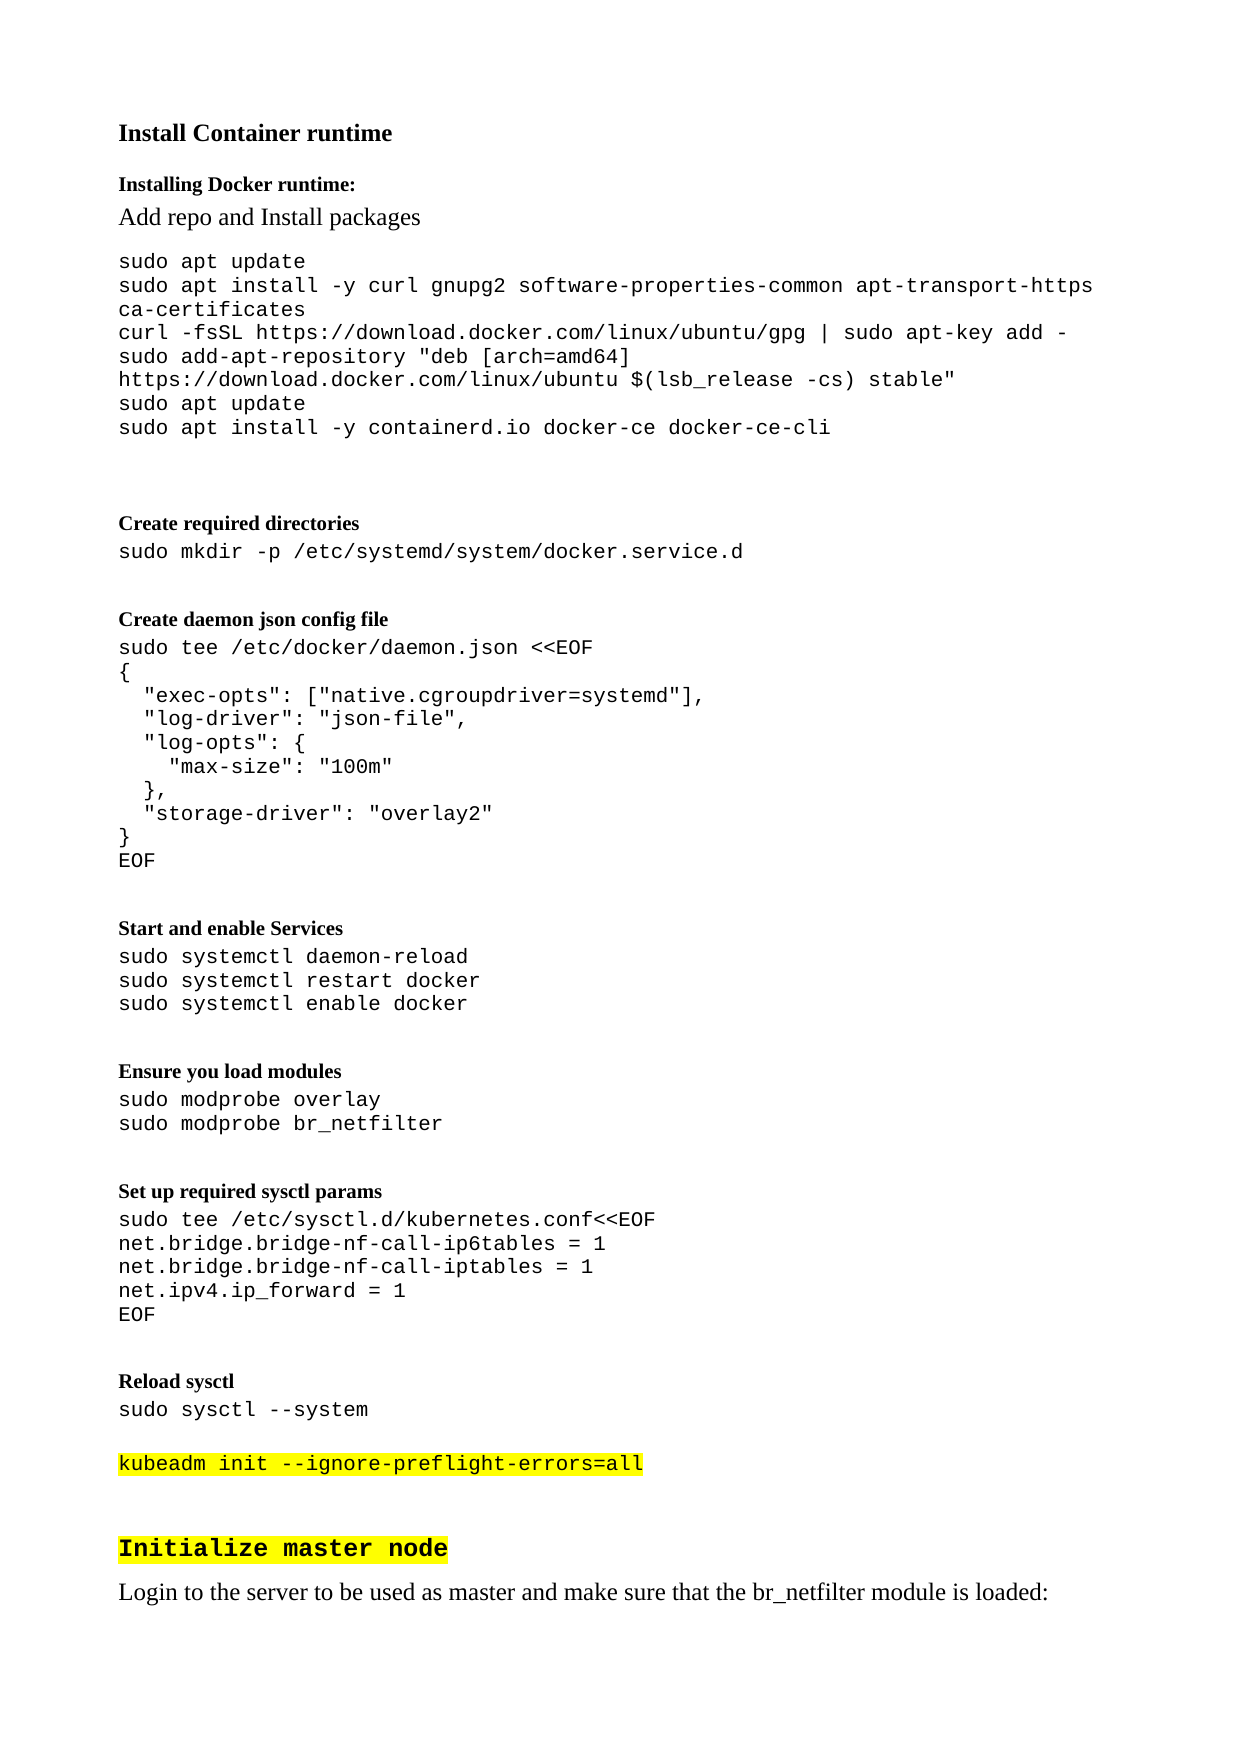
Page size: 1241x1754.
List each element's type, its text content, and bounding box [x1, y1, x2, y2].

text EOF [118, 850, 1122, 874]
subtitle Install Container runtime [118, 118, 1122, 147]
text sudo tee /etc/sysctl.d/kubernetes.conf<<EOF [118, 1209, 1122, 1233]
text sudo modprobe overlay [118, 1089, 1122, 1113]
subtitle Set up required sysctl params [118, 1179, 1122, 1203]
text "log-opts": { [118, 732, 1122, 756]
text Login to the server to be used as master and make sure that the br_netfilter module is loaded: [118, 1577, 1122, 1606]
text sudo add-apt-repository "deb [arch=amd64] https://download.docker.com/linux/ubuntu $(lsb_release -cs) stable" [118, 346, 1122, 393]
subtitle Create daemon json config file [118, 607, 1122, 631]
text sudo apt install -y curl gnupg2 software-properties-common apt-transport-https ca-certificates [118, 275, 1122, 322]
subtitle Initialize master node [118, 1536, 1122, 1564]
text sudo apt update [118, 251, 1122, 275]
text Add repo and Install packages [118, 202, 1122, 231]
text "exec-opts": ["native.cgroupdriver=systemd"], [118, 685, 1122, 708]
text net.bridge.bridge-nf-call-ip6tables = 1 [118, 1233, 1122, 1256]
text sudo systemctl restart docker [118, 970, 1122, 993]
text { [118, 661, 1122, 685]
text sudo apt install -y containerd.io docker-ce docker-ce-cli [118, 417, 1122, 440]
text "max-size": "100m" [118, 756, 1122, 779]
text net.bridge.bridge-nf-call-iptables = 1 [118, 1256, 1122, 1280]
subtitle Start and enable Services [118, 916, 1122, 940]
text sudo mkdir -p /etc/systemd/system/docker.service.d [118, 541, 1122, 565]
text sudo systemctl enable docker [118, 993, 1122, 1017]
text kubeadm init --ignore-preflight-errors=all [118, 1453, 1122, 1476]
subtitle Reload sysctl [118, 1369, 1122, 1393]
text sudo modprobe br_netfilter [118, 1113, 1122, 1137]
text sudo tee /etc/docker/daemon.json <<EOF [118, 637, 1122, 661]
text sudo apt update [118, 393, 1122, 417]
subtitle Create required directories [118, 511, 1122, 535]
text EOF [118, 1303, 1122, 1327]
subtitle Ensure you load modules [118, 1059, 1122, 1083]
subtitle Installing Docker runtime: [118, 172, 1122, 196]
text "storage-driver": "overlay2" [118, 803, 1122, 827]
text net.ipv4.ip_forward = 1 [118, 1280, 1122, 1303]
text "log-driver": "json-file", [118, 708, 1122, 732]
text sudo systemctl daemon-reload [118, 946, 1122, 970]
text } [118, 827, 1122, 850]
text curl -fsSL https://download.docker.com/linux/ubuntu/gpg | sudo apt-key add - [118, 322, 1122, 346]
text }, [118, 779, 1122, 803]
text sudo sysctl --system [118, 1399, 1122, 1423]
